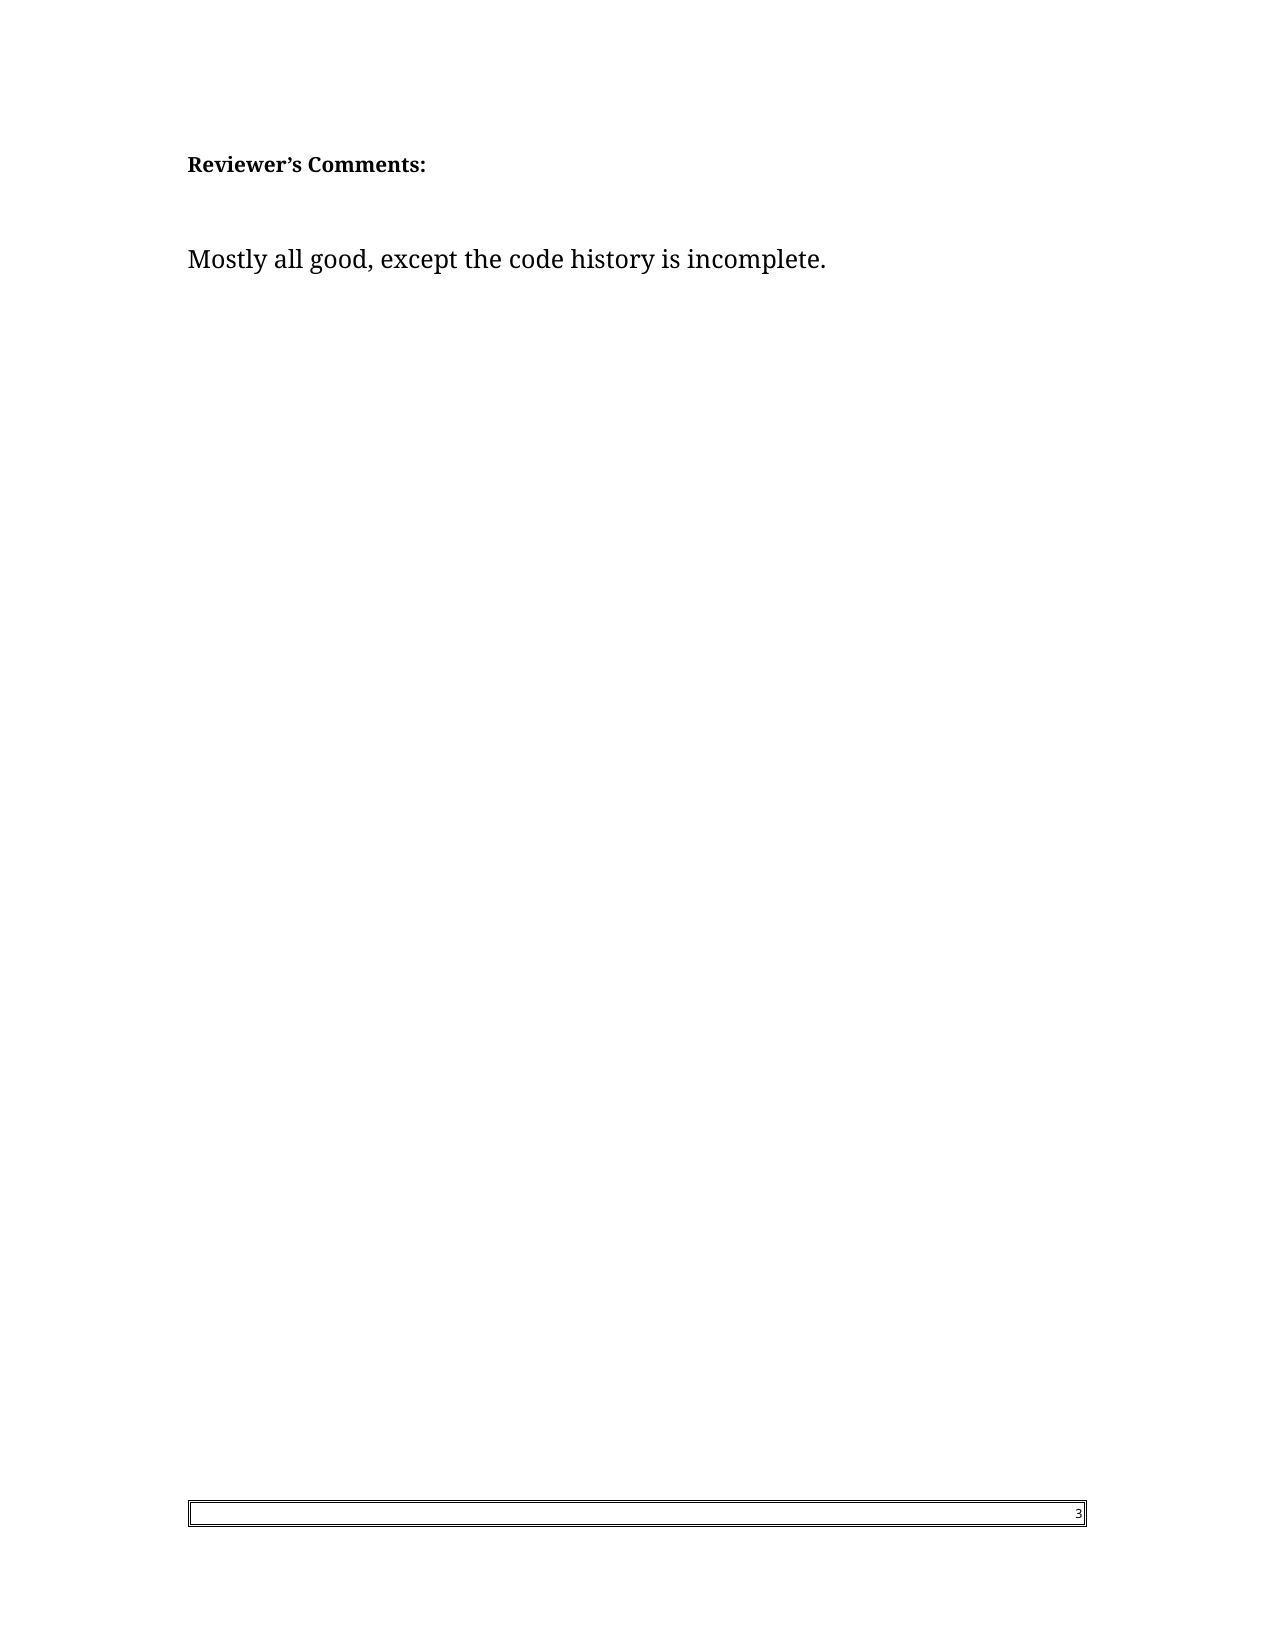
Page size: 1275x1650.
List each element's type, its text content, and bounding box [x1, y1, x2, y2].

subtitle Reviewer’s Comments: [187, 150, 1087, 178]
text Mostly all good, except the code history is incomplete. [187, 242, 1087, 276]
